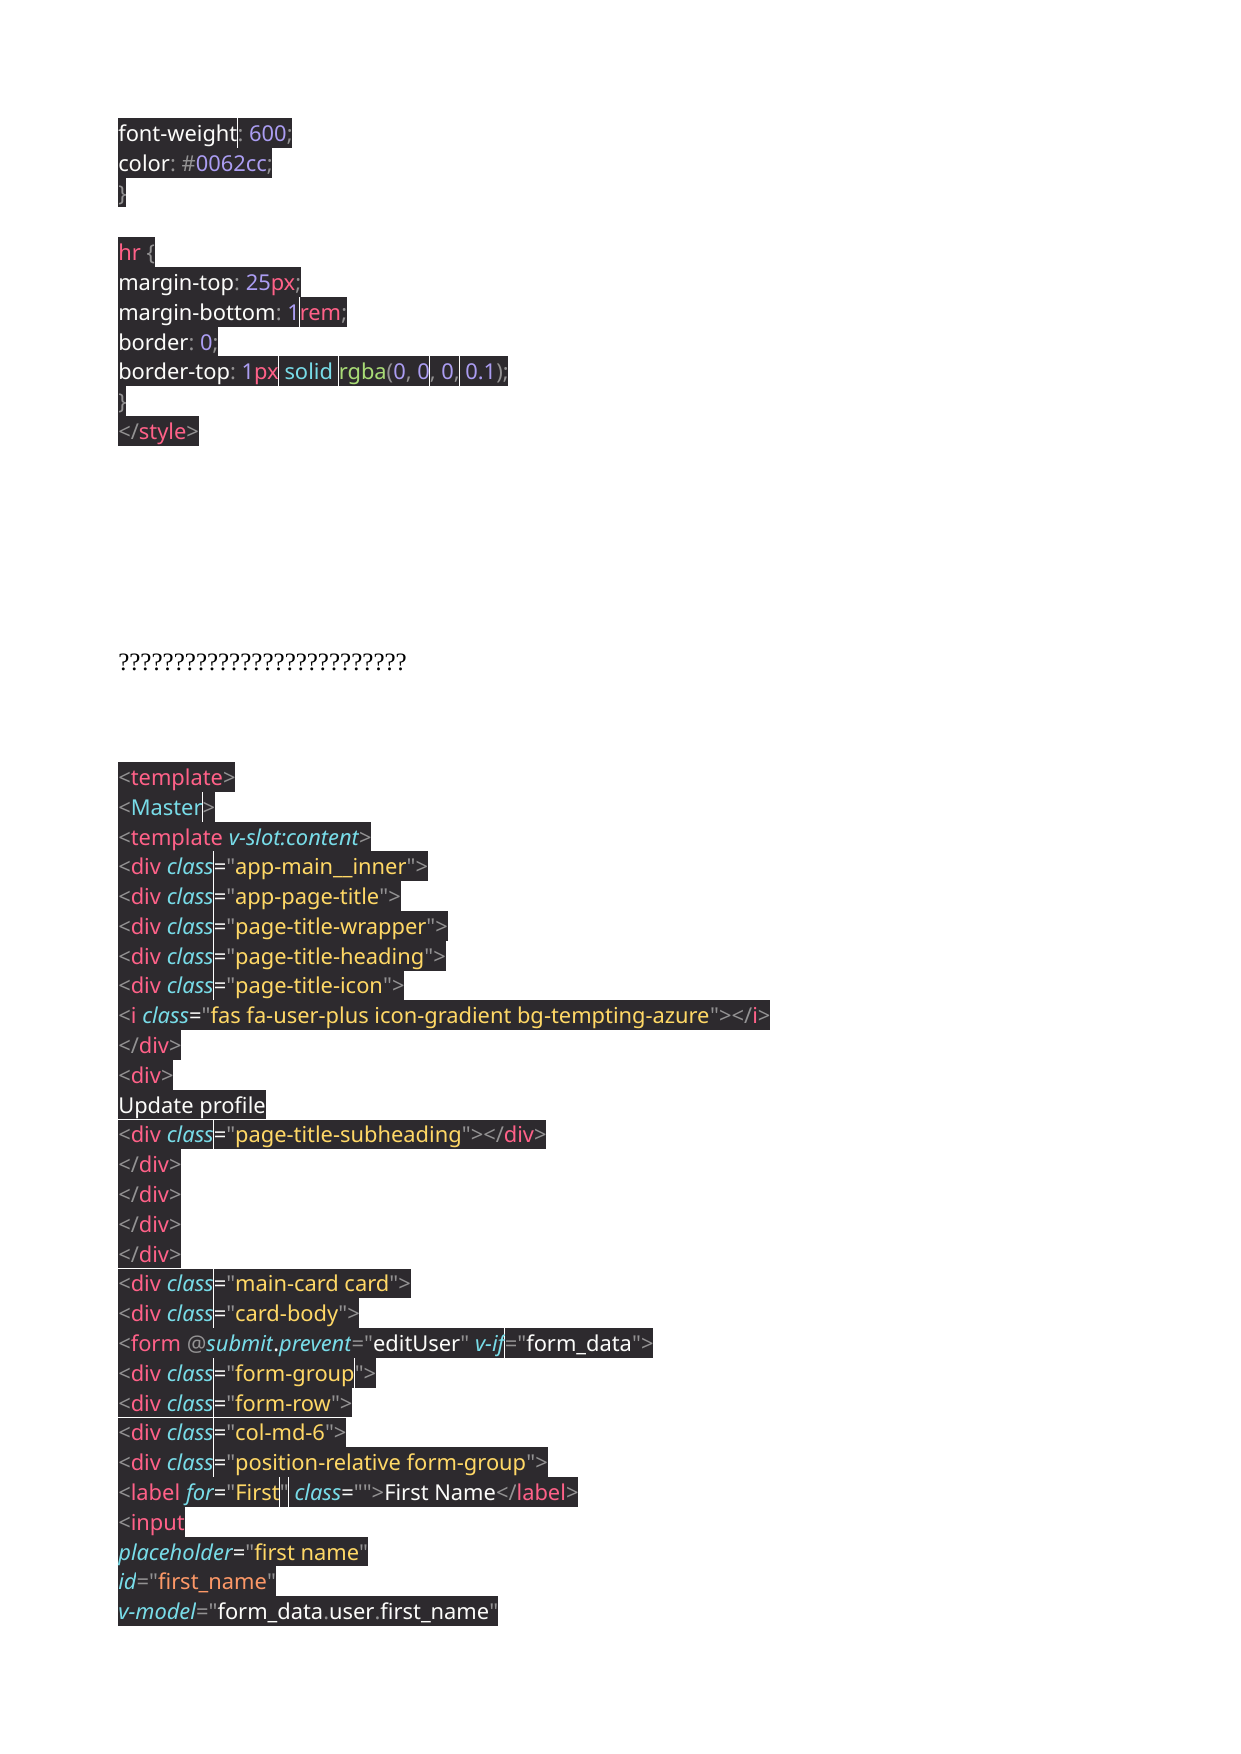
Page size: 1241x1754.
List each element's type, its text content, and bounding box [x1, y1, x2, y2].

text <form @submit.prevent="editUser" v-if="form_data"> [118, 1328, 1122, 1358]
text <div class="main-card card"> [118, 1268, 1122, 1298]
text <div class="page-title-subheading"></div> [118, 1119, 1122, 1149]
text </div> [118, 1030, 1122, 1060]
text <input [118, 1507, 1122, 1537]
text id="first_name" [118, 1566, 1122, 1596]
text </div> [118, 1149, 1122, 1179]
text <div class="app-main__inner"> [118, 851, 1122, 881]
text <div class="col-md-6"> [118, 1417, 1122, 1447]
text <label for="First" class="">First Name</label> [118, 1477, 1122, 1507]
text <div class="page-title-icon"> [118, 971, 1122, 1000]
text Update profile [118, 1090, 1122, 1119]
text margin-top: 25px; [118, 267, 1122, 297]
text border: 0; [118, 327, 1122, 356]
text <div class="card-body"> [118, 1298, 1122, 1328]
text </style> [118, 416, 1122, 446]
text border-top: 1px solid rgba(0, 0, 0, 0.1); [118, 356, 1122, 386]
text </div> [118, 1209, 1122, 1239]
text </div> [118, 1179, 1122, 1209]
text <Master> [118, 792, 1122, 822]
text font-weight: 600; [118, 118, 1122, 148]
text v-model="form_data.user.first_name" [118, 1596, 1122, 1626]
text </div> [118, 1239, 1122, 1268]
text <i class="fas fa-user-plus icon-gradient bg-tempting-azure"></i> [118, 1000, 1122, 1030]
text placeholder="first name" [118, 1537, 1122, 1566]
text margin-bottom: 1rem; [118, 297, 1122, 327]
text <div class="form-group"> [118, 1358, 1122, 1388]
text <div class="page-title-heading"> [118, 941, 1122, 971]
text ?????????????????????????? [118, 647, 1122, 676]
text <div class="page-title-wrapper"> [118, 911, 1122, 941]
text } [118, 178, 1122, 207]
text <div class="position-relative form-group"> [118, 1447, 1122, 1477]
text hr { [118, 237, 1122, 267]
text } [118, 386, 1122, 416]
text <template> [118, 762, 1122, 792]
text <div class="app-page-title"> [118, 881, 1122, 911]
text color: #0062cc; [118, 148, 1122, 178]
text <template v-slot:content> [118, 822, 1122, 851]
text <div class="form-row"> [118, 1388, 1122, 1417]
text <div> [118, 1060, 1122, 1090]
